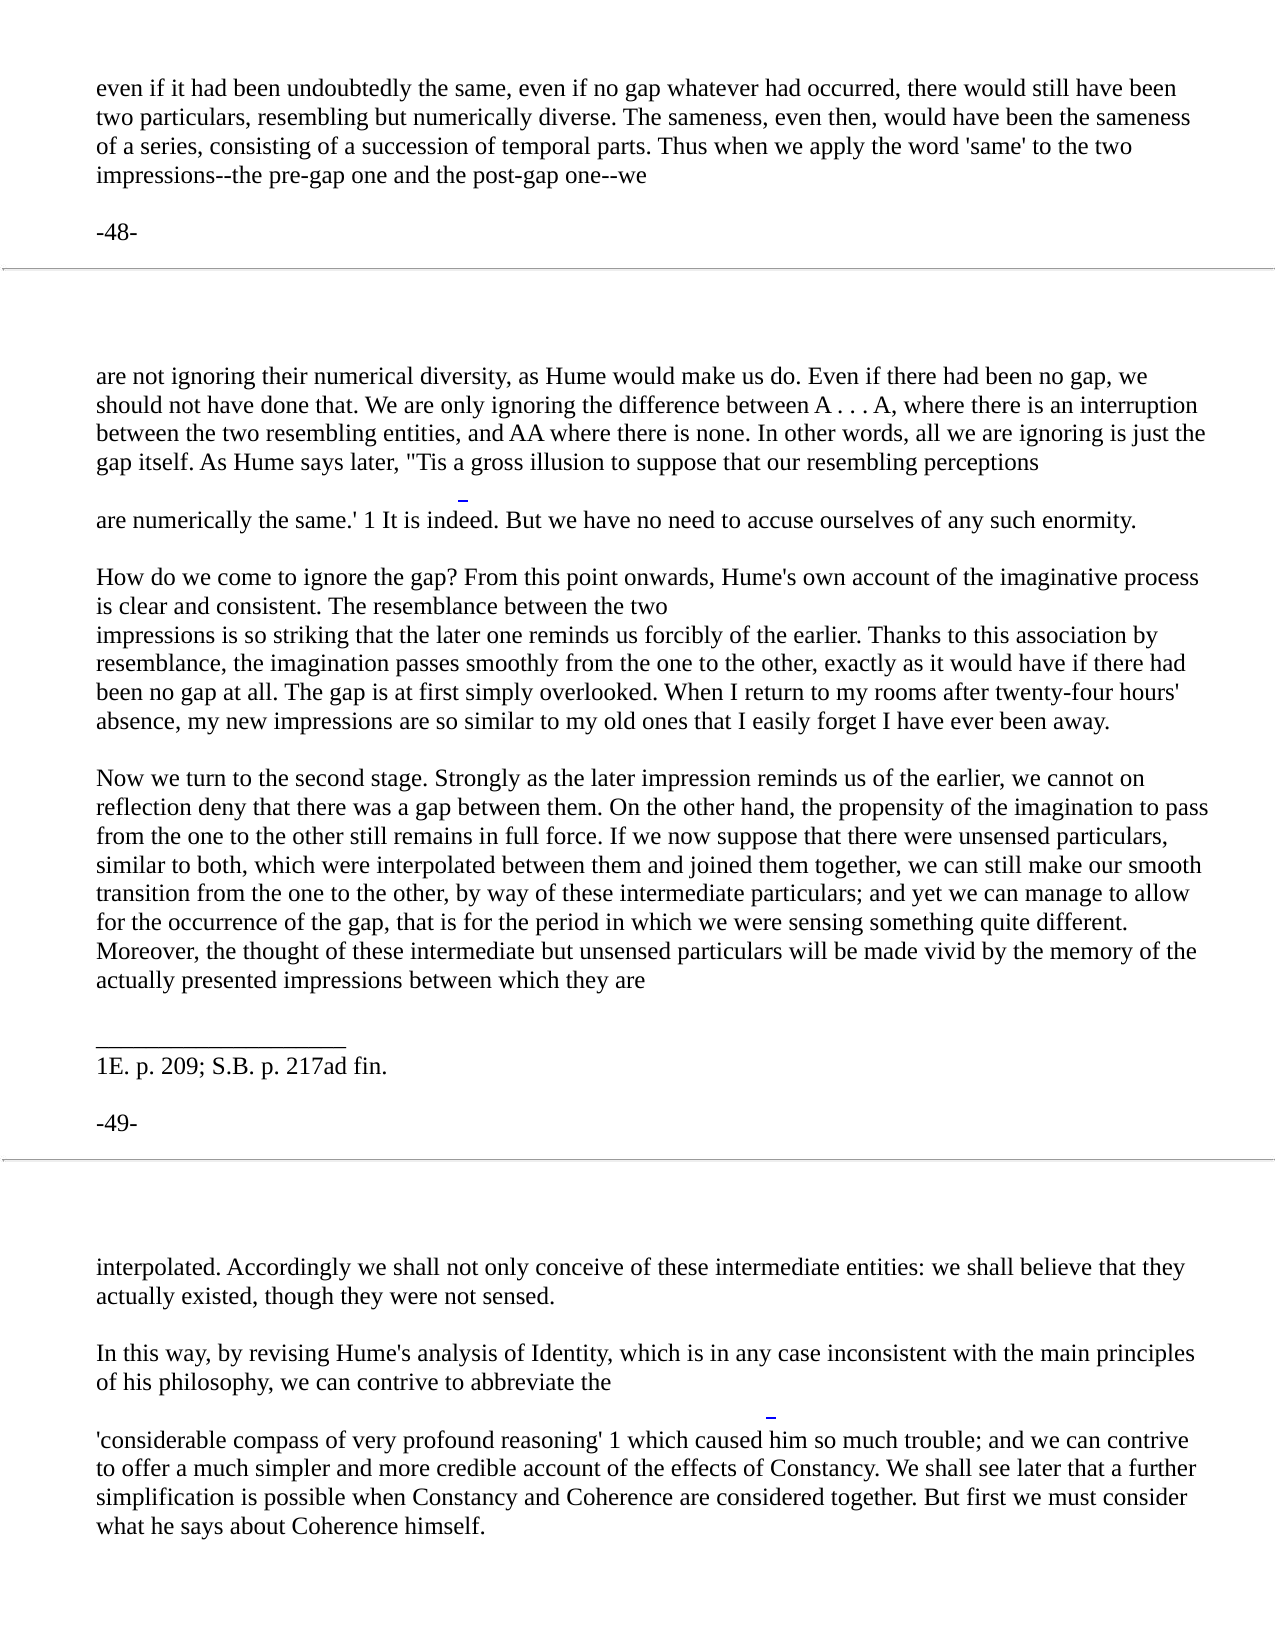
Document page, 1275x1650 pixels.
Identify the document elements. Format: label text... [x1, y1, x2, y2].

picture [0, 264, 1275, 273]
text -48- [96, 217, 1212, 246]
text -49- [96, 1108, 1212, 1137]
picture [0, 1155, 1275, 1164]
text even if it had been undoubtedly the same, even if no gap whatever had occurred, there would still have been two particulars, resembling but numerically diverse. The sameness, even then, would have been the sameness of a series, consisting of a succession of temporal parts. Thus when we apply the word 'same' to the two impressions--the pre-gap one and the post-gap one--we [96, 73, 1212, 188]
text impressions is so striking that the later one reminds us forcibly of the earlier. Thanks to this association by resemblance, the imagination passes smoothly from the one to the other, exactly as it would have if there had been no gap at all. The gap is at first simply overlooked. When I return to my rooms after twenty-four hours' absence, my new impressions are so similar to my old ones that I easily forget I have ever been away. [96, 620, 1212, 735]
text Now we turn to the second stage. Strongly as the later impression reminds us of the earlier, we cannot on reflection deny that there was a gap between them. On the other hand, the propensity of the imagination to pass from the one to the other still remains in full force. If we now suppose that there were unsensed particulars, similar to both, which were interpolated between them and joined them together, we can still make our smooth transition from the one to the other, by way of these intermediate particulars; and yet we can manage to allow for the occurrence of the gap, that is for the period in which we were sensing something quite different. Moreover, the thought of these intermediate but unsensed particulars will be made vivid by the memory of the actually presented impressions between which they are [96, 763, 1212, 993]
text In this way, by revising Hume's analysis of Identity, which is in any case inconsistent with the main principles of his philosophy, we can contrive to abbreviate the [96, 1338, 1212, 1396]
text interpolated. Accordingly we shall not only conceive of these intermediate entities: we shall believe that they actually existed, though they were not sensed. [96, 1252, 1212, 1310]
text 1E. p. 209; S.B. p. 217ad fin. [96, 1051, 1212, 1080]
text ____________________ [96, 1022, 1212, 1051]
text How do we come to ignore the gap? From this point onwards, Hume's own account of the imaginative process is clear and consistent. The resemblance between the two [96, 562, 1212, 620]
text 'considerable compass of very profound reasoning' 1 which caused him so much trouble; and we can contrive to offer a much simpler and more credible account of the effects of Constancy. We shall see later that a further simplification is possible when Constancy and Coherence are considered together. But first we must consider what he says about Coherence himself. [96, 1425, 1212, 1540]
text are numerically the same.' 1 It is indeed. But we have no need to accuse ourselves of any such enormity. [96, 505, 1212, 533]
text are not ignoring their numerical diversity, as Hume would make us do. Even if there had been no gap, we should not have done that. We are only ignoring the difference between A . . . A, where there is an interruption between the two resembling entities, and AA where there is none. In other words, all we are ignoring is just the gap itself. As Hume says later, "Tis a gross illusion to suppose that our resembling perceptions [96, 361, 1212, 476]
